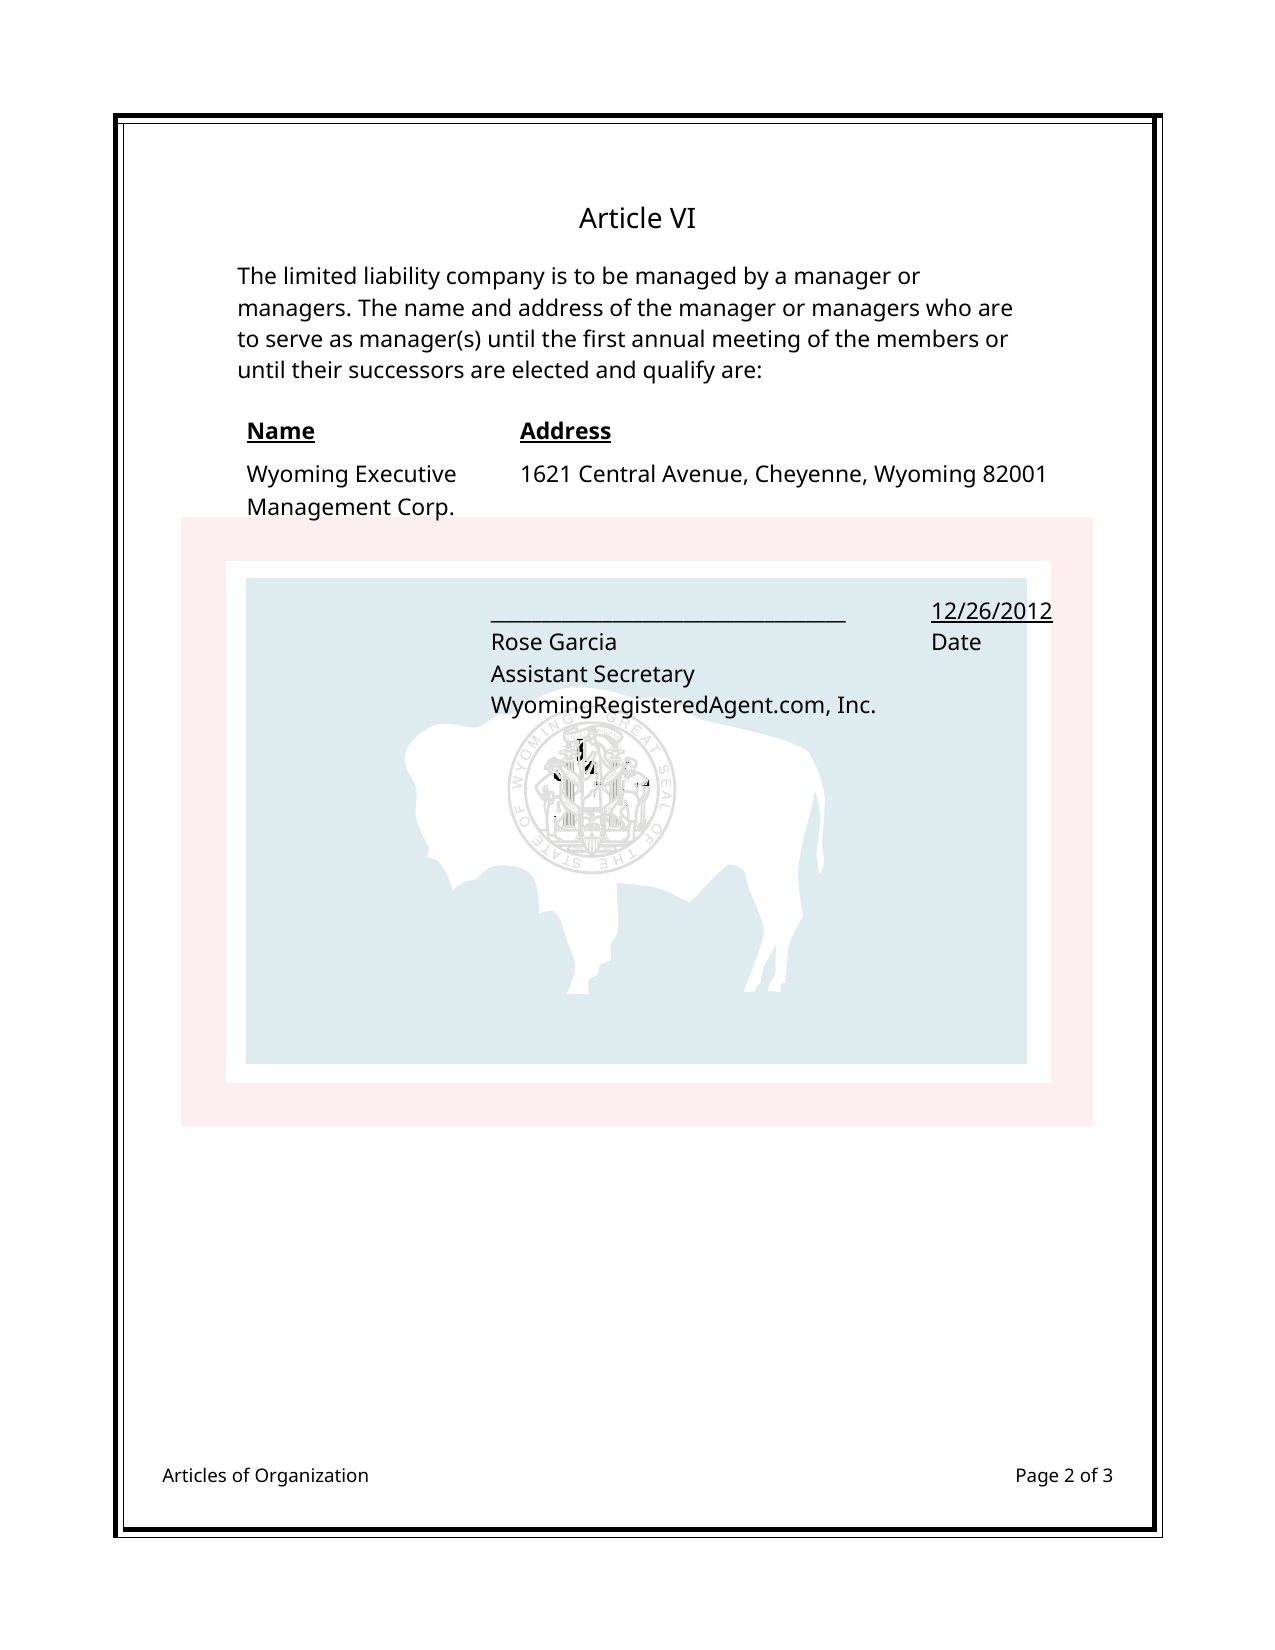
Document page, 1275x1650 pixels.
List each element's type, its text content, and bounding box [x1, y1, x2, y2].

text Article VI [237, 198, 1038, 236]
table_cell Wyoming Executive Management Corp. [234, 452, 507, 527]
table_header Address [507, 409, 1114, 452]
table_cell 1621 Central Avenue, Cheyenne, Wyoming 82001 [507, 452, 1114, 527]
table_header Name [234, 409, 507, 452]
text The limited liability company is to be managed by a manager or managers. The name and address of the manager or managers who are to serve as manager(s) until the first annual meeting of the members or until their successors are elected and qualify are: [237, 260, 1038, 385]
text ___________________________________ 12/26/2012 Rose Garcia Date Assistant Secretary WyomingRegisteredAgent.com, Inc. [491, 595, 1084, 720]
